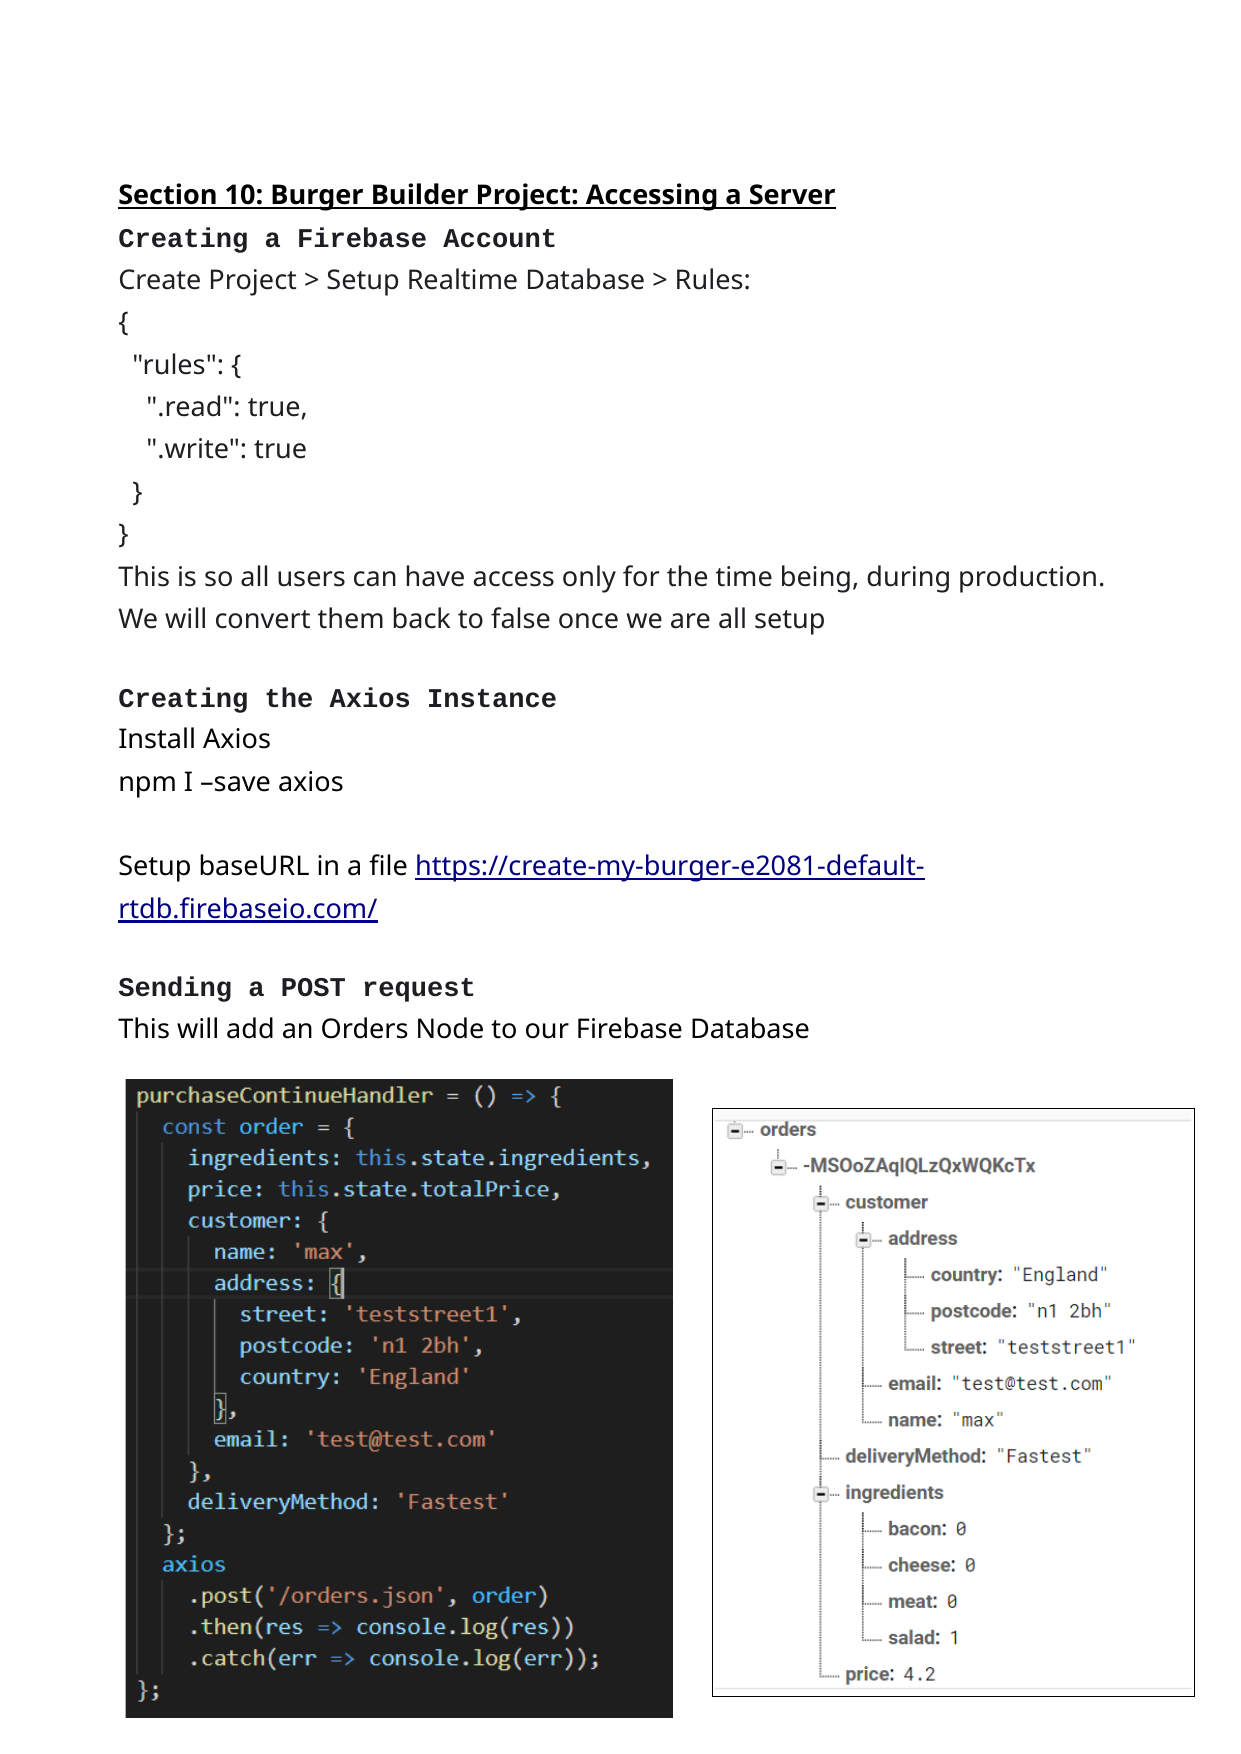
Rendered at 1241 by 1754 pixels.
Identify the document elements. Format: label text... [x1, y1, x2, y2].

text ".write": true [118, 430, 1122, 467]
text Setup baseURL in a file https://create-my-burger-e2081-default-rtdb.firebaseio.com/ [118, 847, 1122, 926]
text Creating the Axios Instance [118, 684, 1122, 715]
text ".read": true, [118, 388, 1122, 424]
text "rules": { [118, 345, 1122, 382]
text This will add an Orders Node to our Firebase Database [118, 1009, 1122, 1046]
text Install Axios [118, 720, 1122, 757]
text Create Project > Setup Realtime Database > Rules: [118, 260, 1122, 297]
text This is so all users can have access only for the time being, during production. We will convert them back to false once we are all setup [118, 557, 1122, 636]
list Creating a Firebase Account [118, 225, 1122, 256]
list Sending a POST request [118, 974, 1122, 1005]
picture [125, 1079, 673, 1718]
text } [118, 472, 1122, 509]
subtitle Section 10: Burger Builder Project: Accessing a Server [118, 176, 1122, 213]
text npm I –save axios [118, 762, 1122, 799]
text { [118, 303, 1122, 340]
text } [118, 515, 1122, 552]
picture [715, 1110, 1192, 1693]
